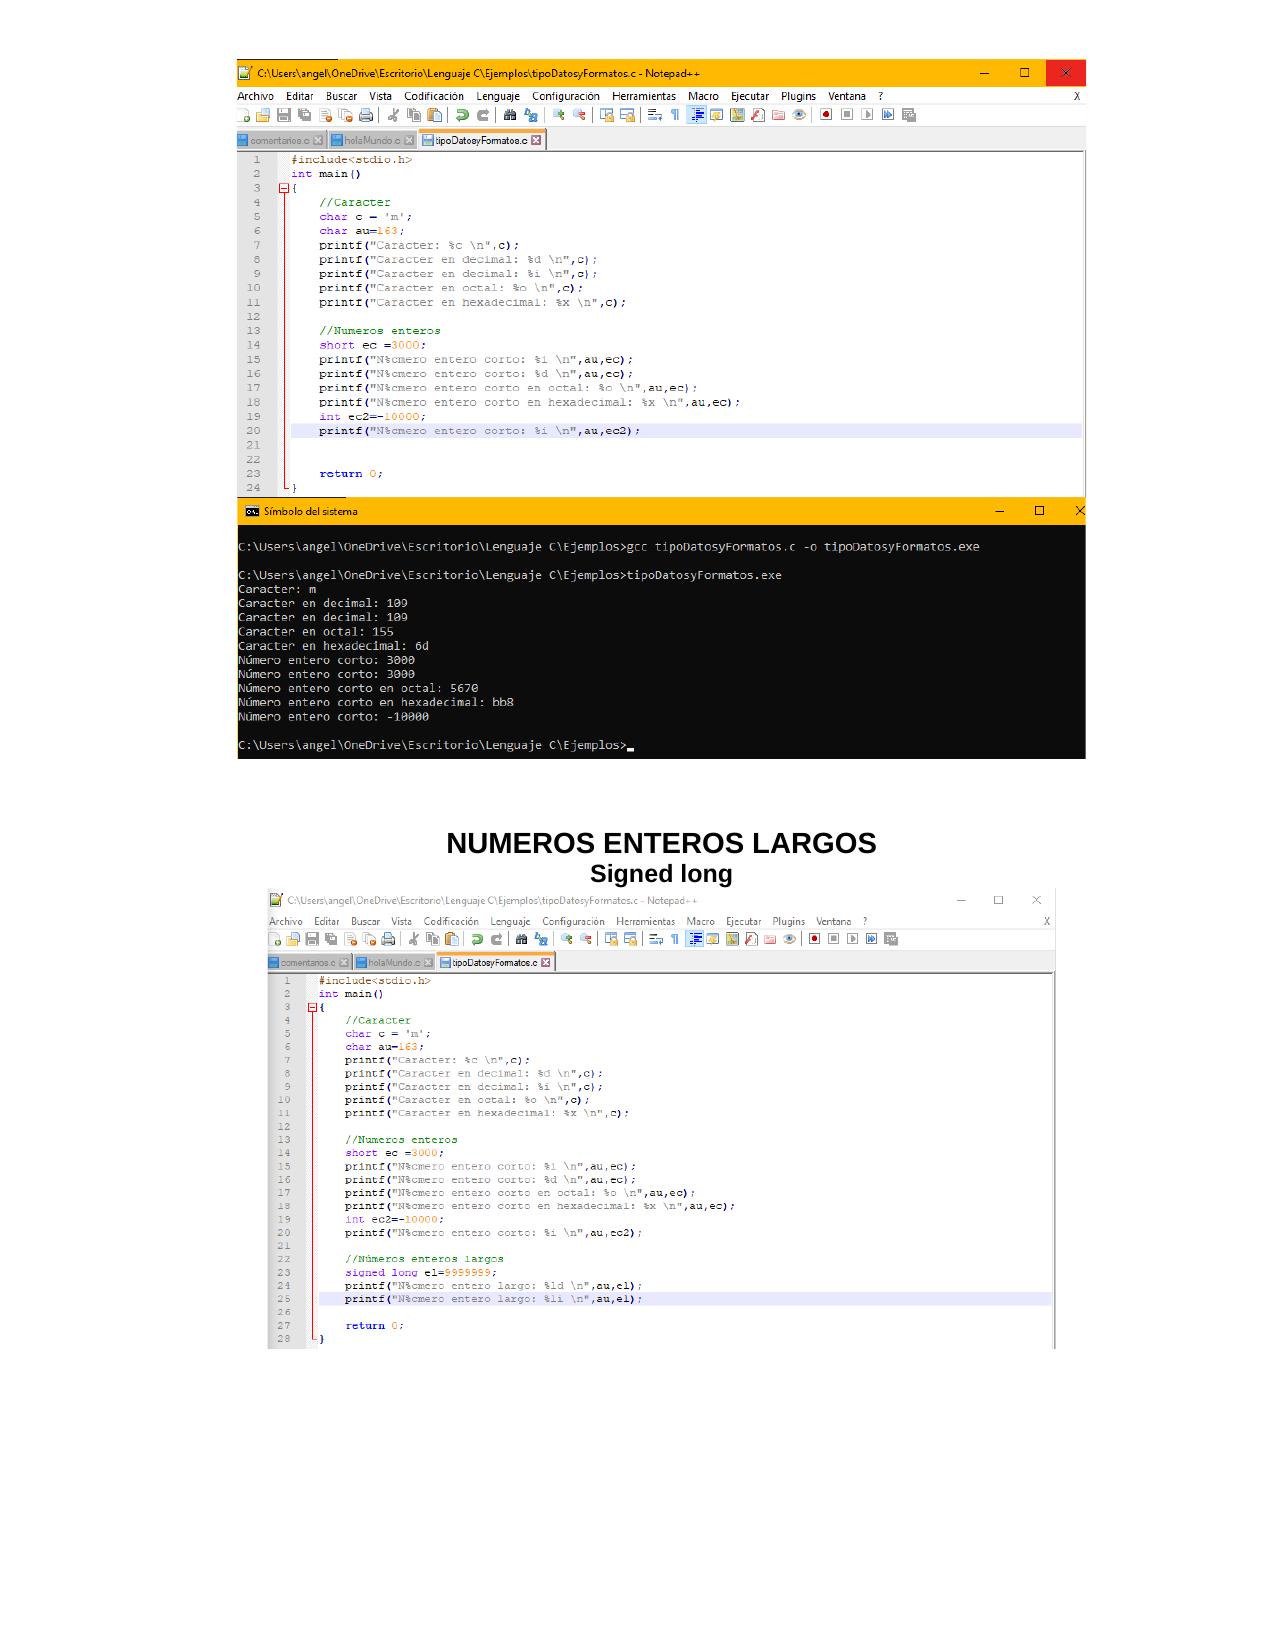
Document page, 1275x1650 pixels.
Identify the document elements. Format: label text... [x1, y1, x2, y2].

text NUMEROS ENTEROS LARGOS [118, 826, 1205, 859]
text Signed long [118, 859, 1205, 888]
